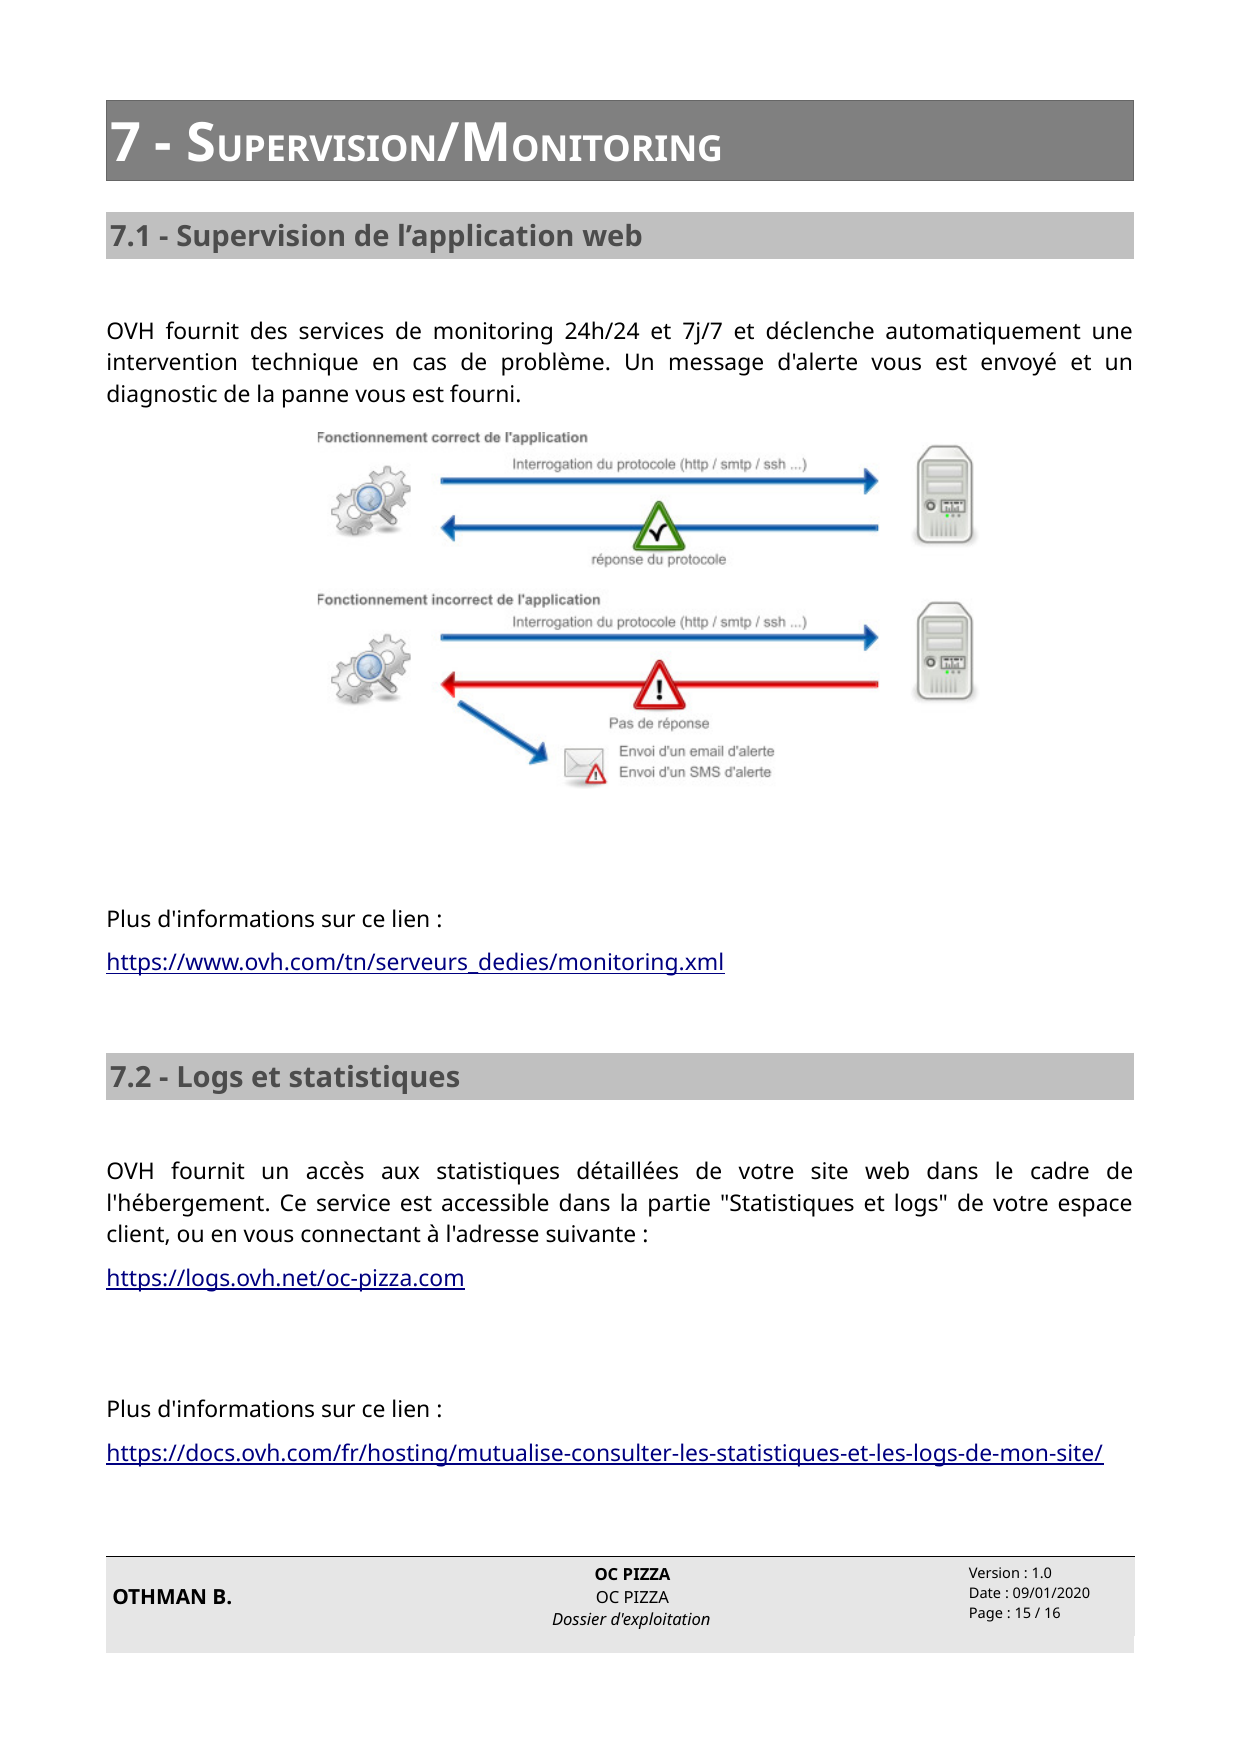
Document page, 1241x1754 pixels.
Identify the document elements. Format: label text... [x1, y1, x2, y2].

text https://docs.ovh.com/fr/hosting/mutualise-consulter-les-statistiques-et-les-logs-de-mon-site/ [106, 1437, 1134, 1468]
text https://www.ovh.com/tn/serveurs_dedies/monitoring.xml [106, 946, 1134, 977]
picture [317, 432, 980, 789]
subtitle Supervision/Monitoring [107, 101, 1133, 180]
text https://logs.ovh.net/oc-pizza.com [106, 1262, 1134, 1293]
text Plus d'informations sur ce lien : [106, 1393, 1134, 1424]
subtitle Supervision de l’application web [107, 213, 1133, 258]
text OVH fournit des services de monitoring 24h/24 et 7j/7 et déclenche automatiquement une intervention technique en cas de problème. Un message d'alerte vous est envoyé et un diagnostic de la panne vous est fourni. [106, 315, 1134, 409]
text Plus d'informations sur ce lien : [106, 902, 1134, 934]
text OVH fournit un accès aux statistiques détaillées de votre site web dans le cadre de l'hébergement. Ce service est accessible dans la partie "Statistiques et logs" de votre espace client, ou en vous connectant à l'adresse suivante : [106, 1155, 1134, 1249]
subtitle Logs et statistiques [107, 1054, 1133, 1099]
